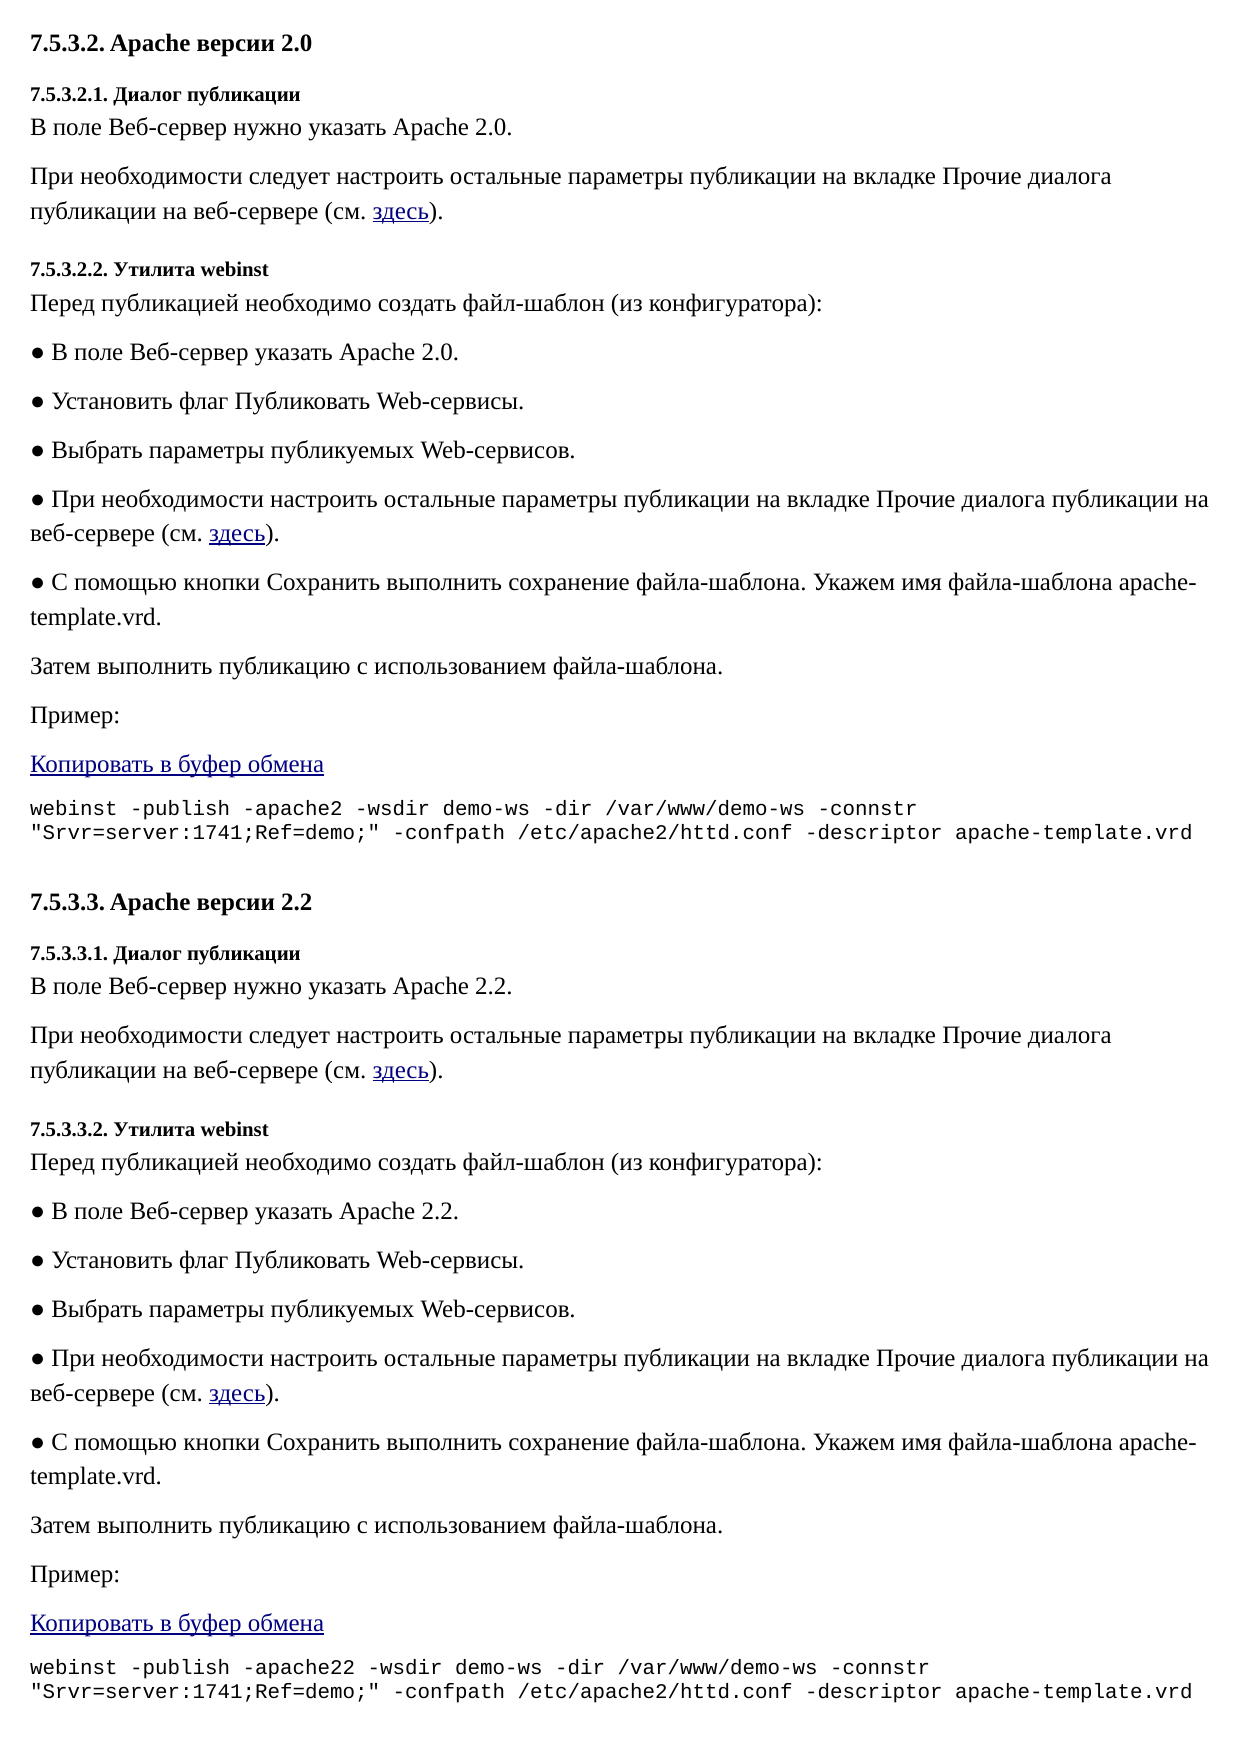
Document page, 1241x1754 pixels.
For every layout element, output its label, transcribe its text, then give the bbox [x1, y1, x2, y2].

subtitle 7.5.3.2. Apache версии 2.0 [30, 28, 1211, 57]
text В поле Веб-сервер нужно указать Apache 2.2. [30, 971, 1211, 1000]
subtitle 7.5.3.3.1. Диалог публикации [30, 941, 1211, 965]
text Пример: [30, 700, 1211, 729]
subtitle 7.5.3.2.1. Диалог публикации [30, 82, 1211, 106]
text ● С помощью кнопки Сохранить выполнить сохранение файла-шаблона. Укажем имя файла-шаблона apache-template.vrd. [30, 567, 1211, 631]
text Перед публикацией необходимо создать файл-шаблон (из конфигуратора): [30, 288, 1211, 316]
text ● Выбрать параметры публикуемых Web-сервисов. [30, 435, 1211, 463]
text Копировать в буфер обмена [30, 749, 1211, 778]
text ● Установить флаг Публиковать Web-сервисы. [30, 386, 1211, 414]
text ● Выбрать параметры публикуемых Web-сервисов. [30, 1294, 1211, 1323]
text Затем выполнить публикацию с использованием файла-шаблона. [30, 651, 1211, 680]
text Пример: [30, 1559, 1211, 1588]
text ● Установить флаг Публиковать Web-сервисы. [30, 1245, 1211, 1274]
text Перед публикацией необходимо создать файл-шаблон (из конфигуратора): [30, 1147, 1211, 1176]
subtitle 7.5.3.3. Apache версии 2.2 [30, 887, 1211, 916]
text ● При необходимости настроить остальные параметры публикации на вкладке Прочие диалога публикации на веб-сервере (см. здесь). [30, 1343, 1211, 1406]
subtitle 7.5.3.2.2. Утилита webinst [30, 257, 1211, 281]
text При необходимости следует настроить остальные параметры публикации на вкладке Прочие диалога публикации на веб-сервере (см. здесь). [30, 161, 1211, 224]
text ● В поле Веб-сервер указать Apache 2.0. [30, 337, 1211, 365]
text webinst -publish -apache22 -wsdir demo-ws -dir /var/www/demo-ws -connstr "Srvr=server:1741;Ref=demo;" -confpath /etc/apache2/httd.conf -descriptor apache-template.vrd [30, 1657, 1211, 1705]
text webinst -publish -apache2 -wsdir demo-ws -dir /var/www/demo-ws -connstr "Srvr=server:1741;Ref=demo;" -confpath /etc/apache2/httd.conf -descriptor apache-template.vrd [30, 798, 1211, 845]
text ● С помощью кнопки Сохранить выполнить сохранение файла-шаблона. Укажем имя файла-шаблона apache-template.vrd. [30, 1427, 1211, 1490]
text ● При необходимости настроить остальные параметры публикации на вкладке Прочие диалога публикации на веб-сервере (см. здесь). [30, 484, 1211, 547]
text При необходимости следует настроить остальные параметры публикации на вкладке Прочие диалога публикации на веб-сервере (см. здесь). [30, 1021, 1211, 1084]
text ● В поле Веб-сервер указать Apache 2.2. [30, 1196, 1211, 1225]
text Копировать в буфер обмена [30, 1608, 1211, 1637]
subtitle 7.5.3.3.2. Утилита webinst [30, 1117, 1211, 1141]
text Затем выполнить публикацию с использованием файла-шаблона. [30, 1510, 1211, 1539]
text В поле Веб-сервер нужно указать Apache 2.0. [30, 112, 1211, 141]
